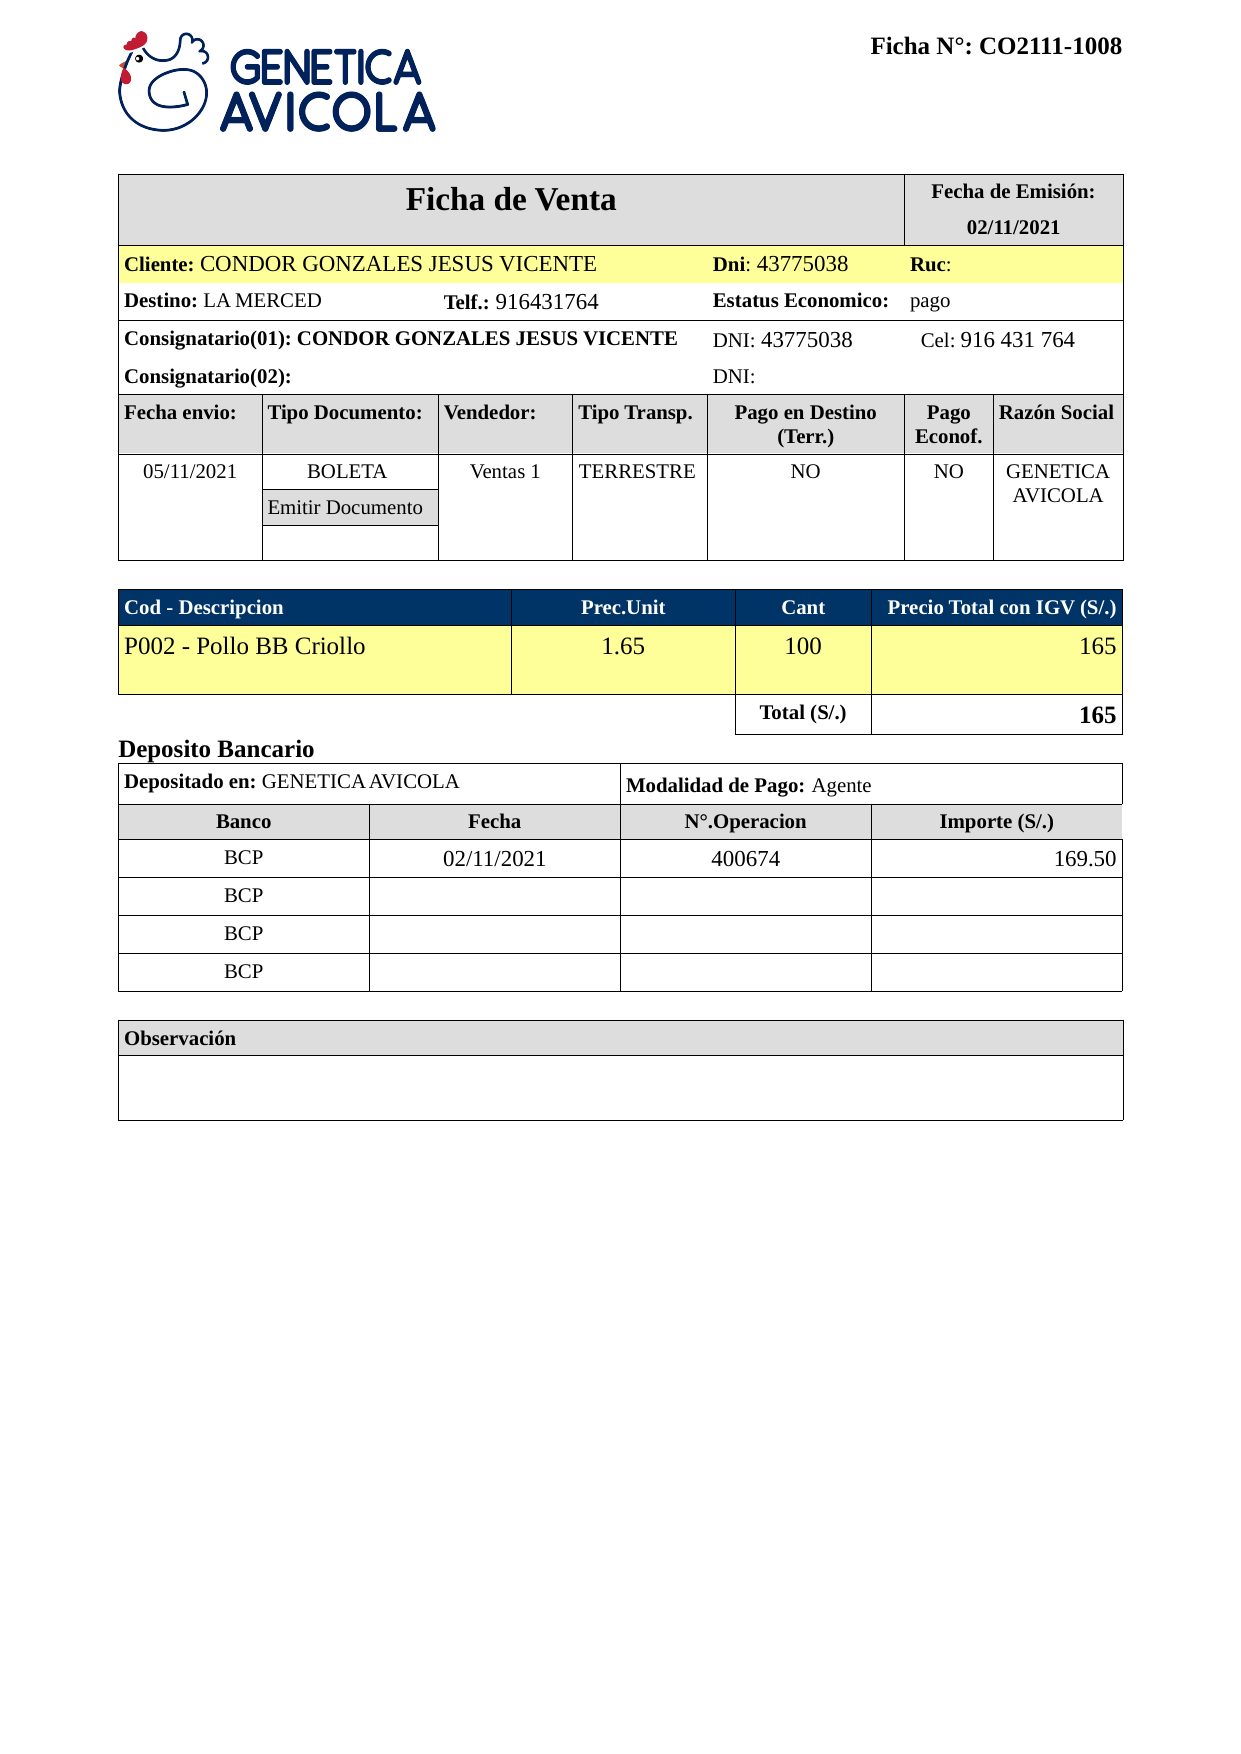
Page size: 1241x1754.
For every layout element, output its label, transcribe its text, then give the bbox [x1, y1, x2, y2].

table_cell 169.50 [872, 840, 1122, 877]
table_cell [511, 695, 735, 734]
table_cell Ventas 1 [439, 455, 572, 560]
table_cell Fecha [370, 805, 620, 839]
table_cell BCP [119, 878, 369, 915]
table_cell Pago Econof. [905, 395, 993, 453]
table_cell Consignatario(02): [119, 358, 707, 394]
table_cell [263, 526, 438, 560]
table_cell Vendedor: [439, 395, 572, 453]
table_cell Fecha envio: [119, 395, 262, 453]
table_cell [621, 954, 871, 991]
table_cell [872, 878, 1122, 915]
table_cell Tipo Documento: [263, 395, 438, 453]
text Deposito Bancario [118, 734, 1122, 763]
table_cell Consignatario(01): CONDOR GONZALES JESUS VICENTE [119, 321, 707, 358]
table_cell 100 [736, 626, 871, 694]
table_cell pago [904, 283, 1123, 320]
table_cell 400674 [621, 840, 871, 877]
table_header Depositado en: GENETICA AVICOLA [119, 764, 620, 803]
table_cell BOLETA [263, 455, 438, 489]
table_cell Tipo Transp. [573, 395, 707, 453]
table_cell [119, 1056, 1123, 1119]
table_cell Emitir Documento [263, 490, 438, 525]
table_cell [370, 878, 620, 915]
table_cell Cel: 916 431 764 [915, 321, 1123, 358]
table_cell BCP [119, 840, 369, 877]
table_cell Banco [119, 805, 369, 839]
table_cell TERRESTRE [573, 455, 707, 560]
table_cell Total (S/.) [736, 695, 871, 734]
table_cell N°.Operacion [621, 805, 871, 839]
table_cell BCP [119, 916, 369, 953]
table_cell Razón Social [994, 395, 1123, 453]
table_cell P002 - Pollo BB Criollo [119, 626, 511, 694]
table_cell NO [905, 455, 993, 560]
table_header Ficha de Venta [119, 175, 904, 245]
table_header Cant [736, 590, 871, 625]
table_cell GENETICA AVICOLA [994, 455, 1123, 560]
table_cell [872, 954, 1122, 991]
table_cell Dni: 43775038 [707, 246, 904, 283]
table_header Modalidad de Pago: Agente [621, 764, 1122, 803]
picture [118, 31, 436, 132]
table_header Prec.Unit [512, 590, 735, 625]
table_cell Destino: LA MERCED [119, 283, 438, 320]
table_cell 165 [872, 695, 1122, 734]
table_cell Ruc: [904, 246, 1123, 283]
table_cell 02/11/2021 [905, 209, 1123, 245]
table_cell 05/11/2021 [119, 455, 262, 560]
table_cell 02/11/2021 [370, 840, 620, 877]
table_cell DNI: 43775038 [707, 321, 915, 358]
table_cell BCP [119, 954, 369, 991]
table_header Observación [119, 1021, 1123, 1055]
table_cell [621, 916, 871, 953]
table_cell [370, 916, 620, 953]
table_cell Telf.: 916431764 [438, 283, 707, 320]
table_cell [118, 695, 511, 734]
table_header Cod - Descripcion [119, 590, 511, 625]
table_header Fecha de Emisión: [905, 175, 1123, 209]
table_cell [872, 916, 1122, 953]
table_cell 1.65 [512, 626, 735, 694]
table_cell DNI: [707, 358, 1123, 394]
table_cell [370, 954, 620, 991]
table_cell Pago en Destino (Terr.) [708, 395, 904, 453]
table_cell Cliente: CONDOR GONZALES JESUS VICENTE [119, 246, 707, 283]
table_header Precio Total con IGV (S/.) [872, 590, 1122, 625]
table_cell 165 [872, 626, 1122, 694]
table_cell Estatus Economico: [707, 283, 904, 320]
table_cell NO [708, 455, 904, 560]
table_cell [621, 878, 871, 915]
table_cell Importe (S/.) [872, 805, 1122, 839]
